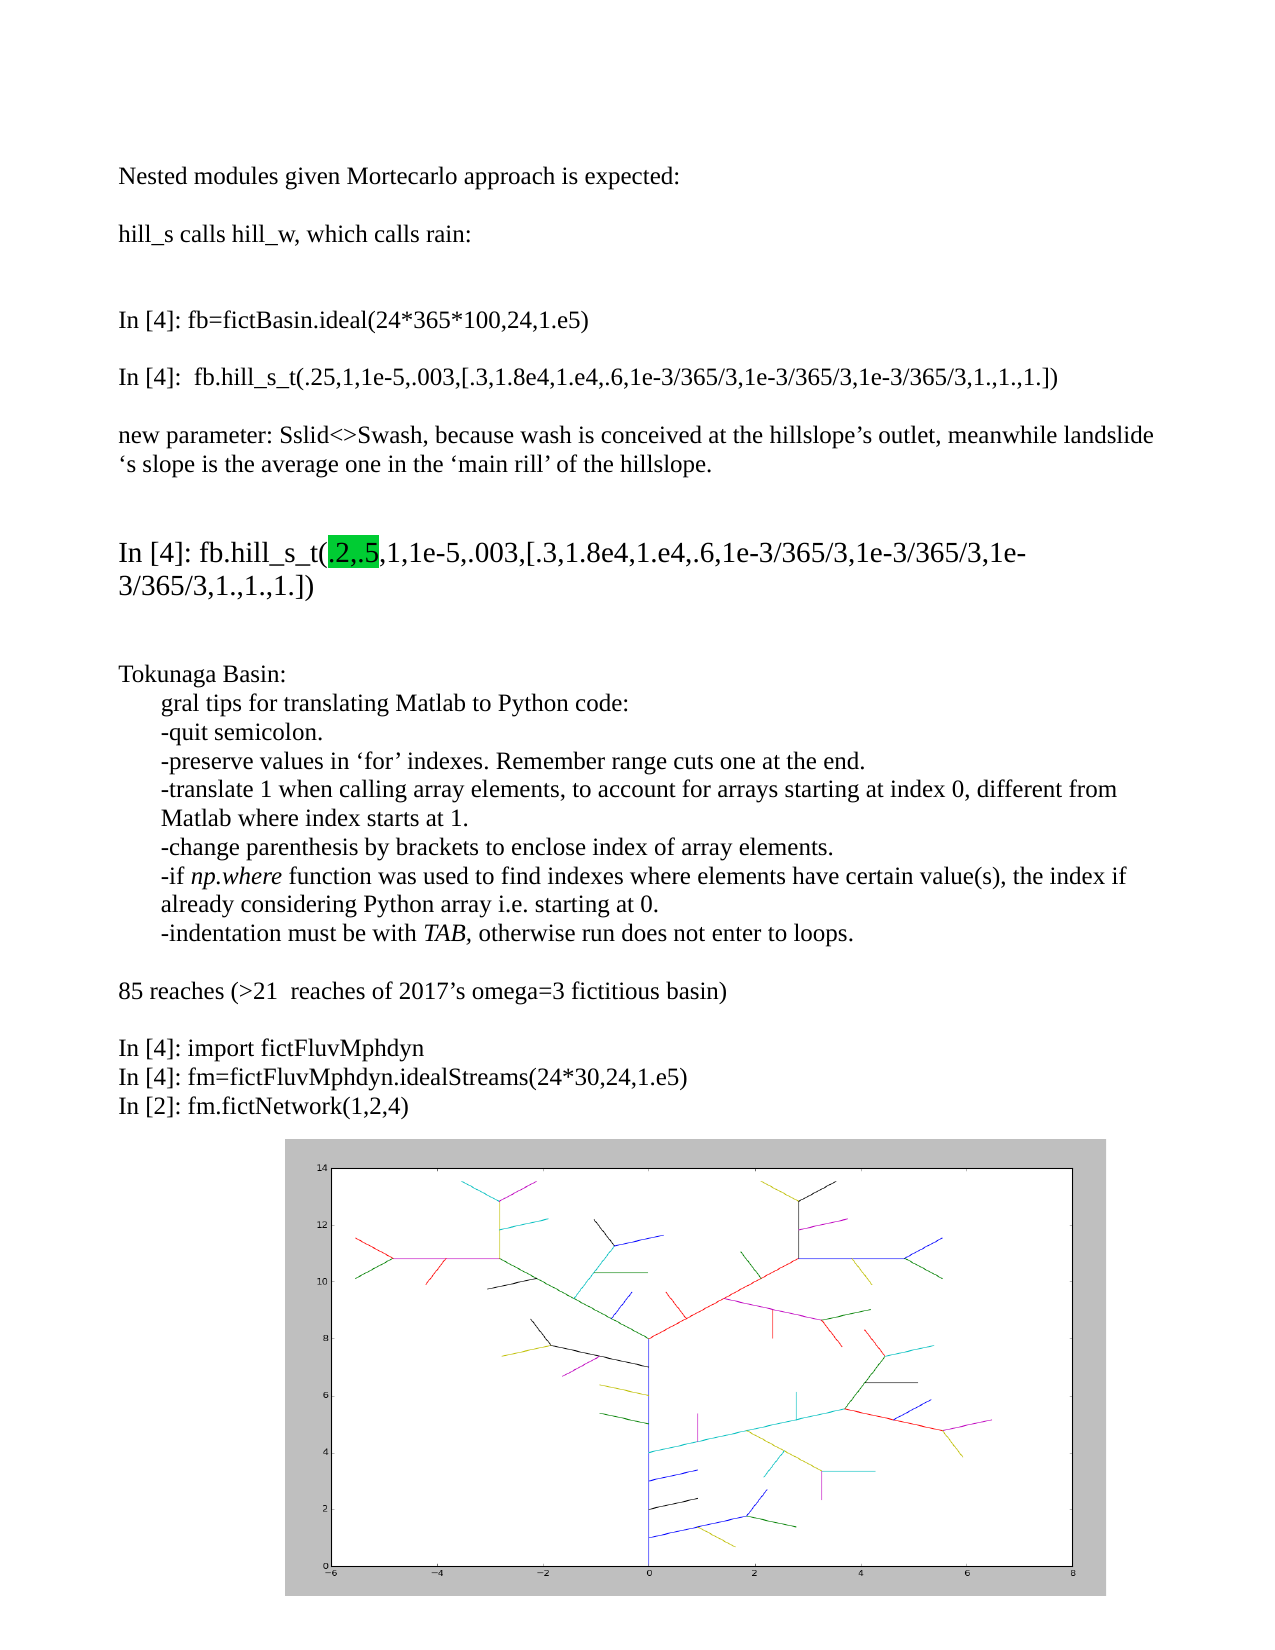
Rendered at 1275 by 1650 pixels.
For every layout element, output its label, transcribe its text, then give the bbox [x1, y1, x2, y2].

text -quit semicolon. [118, 717, 1157, 746]
text In [4]: import fictFluvMphdyn [118, 1033, 1157, 1062]
text gral tips for translating Matlab to Python code: [118, 688, 1157, 717]
text new parameter: Sslid<>Swash, because wash is conceived at the hillslope’s outlet, meanwhile landslide ‘s slope is the average one in the ‘main rill’ of the hillslope. [118, 420, 1157, 477]
text -indentation must be with TAB, otherwise run does not enter to loops. [118, 918, 1157, 947]
text Tokunaga Basin: [118, 659, 1157, 688]
picture [285, 1139, 1107, 1596]
text -translate 1 when calling array elements, to account for arrays starting at index 0, different from Matlab where index starts at 1. [118, 774, 1157, 832]
text -preserve values in ‘for’ indexes. Remember range cuts one at the end. [118, 746, 1157, 774]
text -if np.where function was used to find indexes where elements have certain value(s), the index if already considering Python array i.e. starting at 0. [118, 861, 1157, 918]
text In [4]: fb=fictBasin.ideal(24*365*100,24,1.e5) [118, 305, 1157, 334]
text In [4]: fb.hill_s_t(.25,1,1e-5,.003,[.3,1.8e4,1.e4,.6,1e-3/365/3,1e-3/365/3,1e-3/365/3,1.,1.,1.]) [118, 362, 1157, 391]
text 85 reaches (>21 reaches of 2017’s omega=3 fictitious basin) [118, 976, 1157, 1004]
text In [2]: fm.fictNetwork(1,2,4) [118, 1091, 1157, 1119]
text In [4]: fb.hill_s_t(.2,.5,1,1e-5,.003,[.3,1.8e4,1.e4,.6,1e-3/365/3,1e-3/365/3,1e-3/365/3,1.,1.,1.]) [118, 535, 1157, 602]
text Nested modules given Mortecarlo approach is expected: [118, 161, 1157, 190]
text -change parenthesis by brackets to enclose index of array elements. [118, 832, 1157, 861]
text In [4]: fm=fictFluvMphdyn.idealStreams(24*30,24,1.e5) [118, 1062, 1157, 1091]
text hill_s calls hill_w, which calls rain: [118, 219, 1157, 247]
